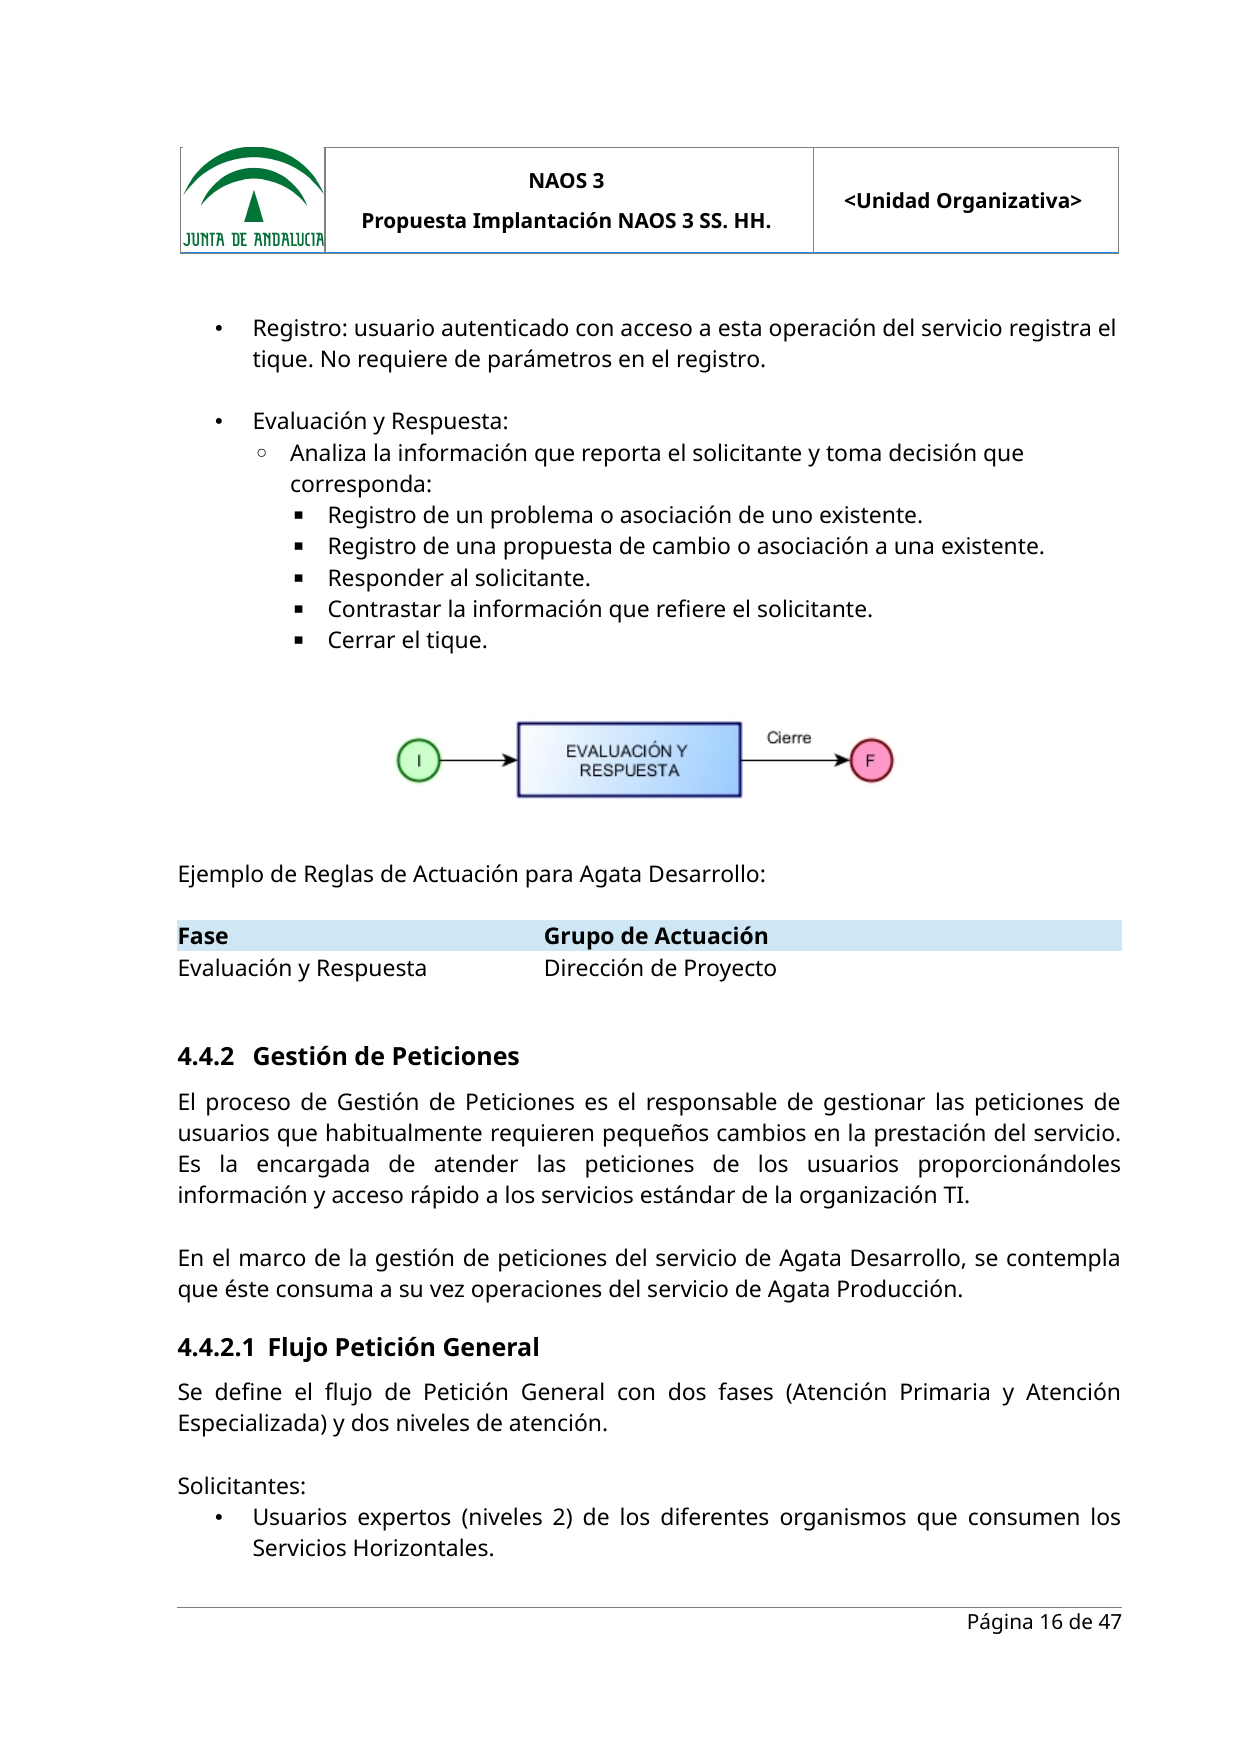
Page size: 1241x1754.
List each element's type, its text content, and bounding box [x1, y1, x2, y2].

text Se define el flujo de Petición General con dos fases (Atención Primaria y Atención Especializada) y dos niveles de atención. [177, 1376, 1122, 1438]
text En el marco de la gestión de peticiones del servicio de Agata Desarrollo, se contempla que éste consuma a su vez operaciones del servicio de Agata Producción. [177, 1242, 1122, 1304]
list Analiza la información que reporta el solicitante y toma decisión que corresponda: [252, 436, 1122, 499]
text El proceso de Gestión de Peticiones es el responsable de gestionar las peticiones de usuarios que habitualmente requieren pequeños cambios en la prestación del servicio. Es la encargada de atender las peticiones de los usuarios proporcionándoles información y acceso rápido a los servicios estándar de la organización TI. [177, 1086, 1122, 1211]
subtitle Flujo Petición General [177, 1329, 1122, 1363]
list Responder al solicitante. [290, 561, 1122, 593]
table_cell Evaluación y Respuesta [177, 951, 544, 983]
text Ejemplo de Reglas de Actuación para Agata Desarrollo: [177, 858, 1122, 889]
text Solicitantes: [177, 1469, 1122, 1501]
list Registro: usuario autenticado con acceso a esta operación del servicio registra el tique. No requiere de parámetros en el registro. [215, 311, 1122, 374]
table_cell Dirección de Proyecto [544, 951, 1122, 983]
table_header Fase [177, 920, 544, 951]
list Usuarios expertos (niveles 2) de los diferentes organismos que consumen los Servicios Horizontales. [215, 1501, 1122, 1563]
list Cerrar el tique. [290, 624, 1122, 655]
picture [183, 147, 324, 246]
picture [365, 686, 934, 827]
table_header Grupo de Actuación [544, 920, 1122, 951]
list Evaluación y Respuesta: [215, 405, 1122, 436]
subtitle Gestión de Peticiones [177, 1039, 1122, 1073]
list Registro de un problema o asociación de uno existente. [290, 499, 1122, 530]
list Contrastar la información que refiere el solicitante. [290, 593, 1122, 624]
list Registro de una propuesta de cambio o asociación a una existente. [290, 530, 1122, 561]
